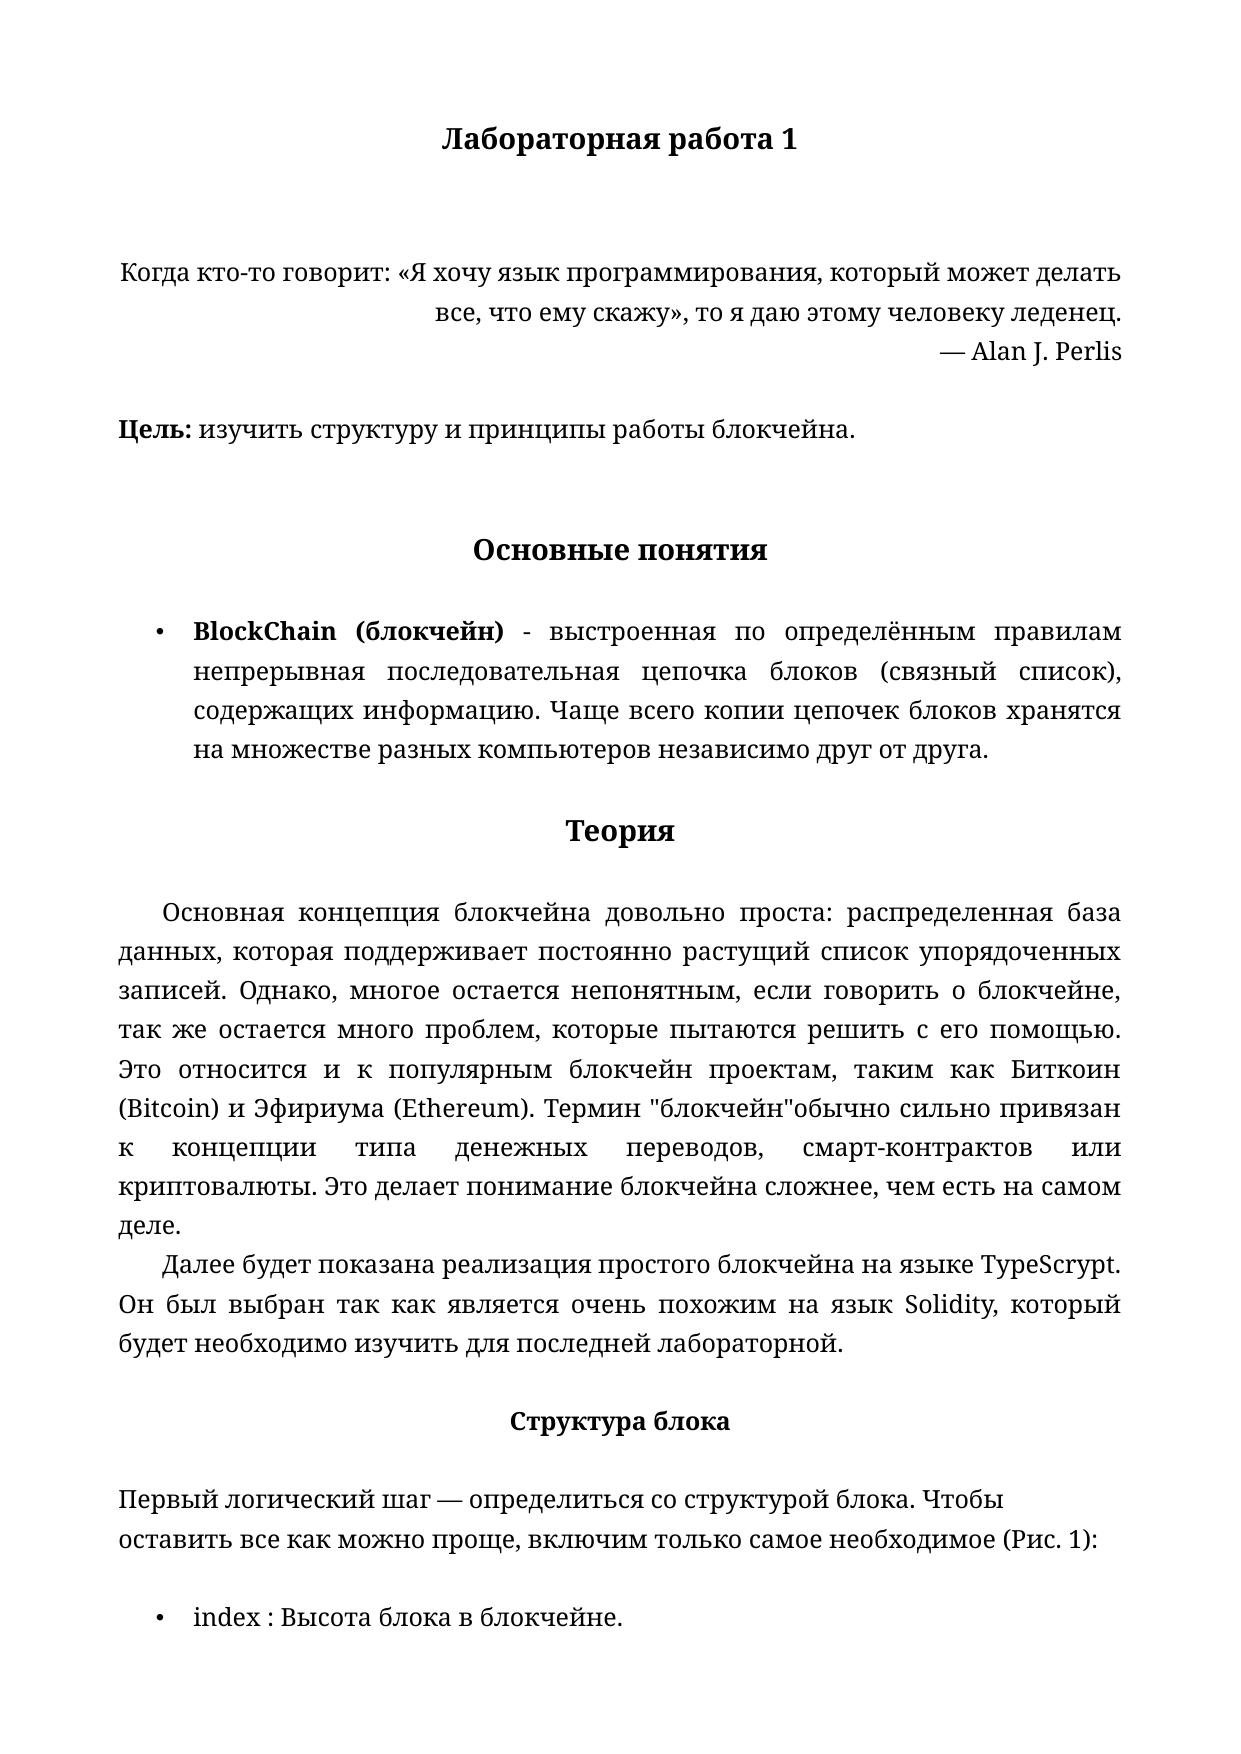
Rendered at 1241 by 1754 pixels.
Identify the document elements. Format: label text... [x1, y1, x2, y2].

text Далее будет показана реализация простого блокчейна на языке TypeScrypt. Он был выбран так как является очень похожим на язык Solidity, который будет необходимо изучить для последней лабораторной. [118, 1247, 1122, 1359]
text Цель: изучить структуру и принципы работы блокчейна. [118, 412, 1122, 446]
text Лабораторная работа 1 [118, 118, 1122, 158]
text Основные понятия [118, 529, 1122, 569]
text Теория [118, 810, 1122, 849]
list BlockChain (блокчейн) - выстроенная по определённым правилам непрерывная последовательная цепочка блоков (связный список), содержащих информацию. Чаще всего копии цепочек блоков хранятся на множестве разных компьютеров независимо друг от друга. [156, 614, 1122, 766]
text — Alan J. Perlis [118, 333, 1122, 367]
text Основная концепция блокчейна довольно проста: распределенная база данных, которая поддерживает постоянно растущий список упорядоченных записей. Однако, многое остается непонятным, если говорить о блокчейне, так же остается много проблем, которые пытаются решить с его помощью. Это относится и к популярным блокчейн проектам, таким как Биткоин (Bitcoin) и Эфириума (Ethereum). Термин "блокчейн"обычно сильно привязан к концепции типа денежных переводов, смарт-контрактов или криптовалюты. Это делает понимание блокчейна сложнее, чем есть на самом деле. [118, 894, 1122, 1242]
text Когда кто-то говорит: «Я хочу язык программирования, который может делать все, что ему скажу», то я даю этому человеку леденец. [118, 255, 1122, 328]
text Структура блока [118, 1404, 1122, 1438]
text Первый логический шаг — определиться со структурой блока. Чтобы оставить все как можно проще, включим только самое необходимое (Рис. 1): [118, 1482, 1122, 1555]
list index : Высота блока в блокчейне. [156, 1599, 1122, 1634]
